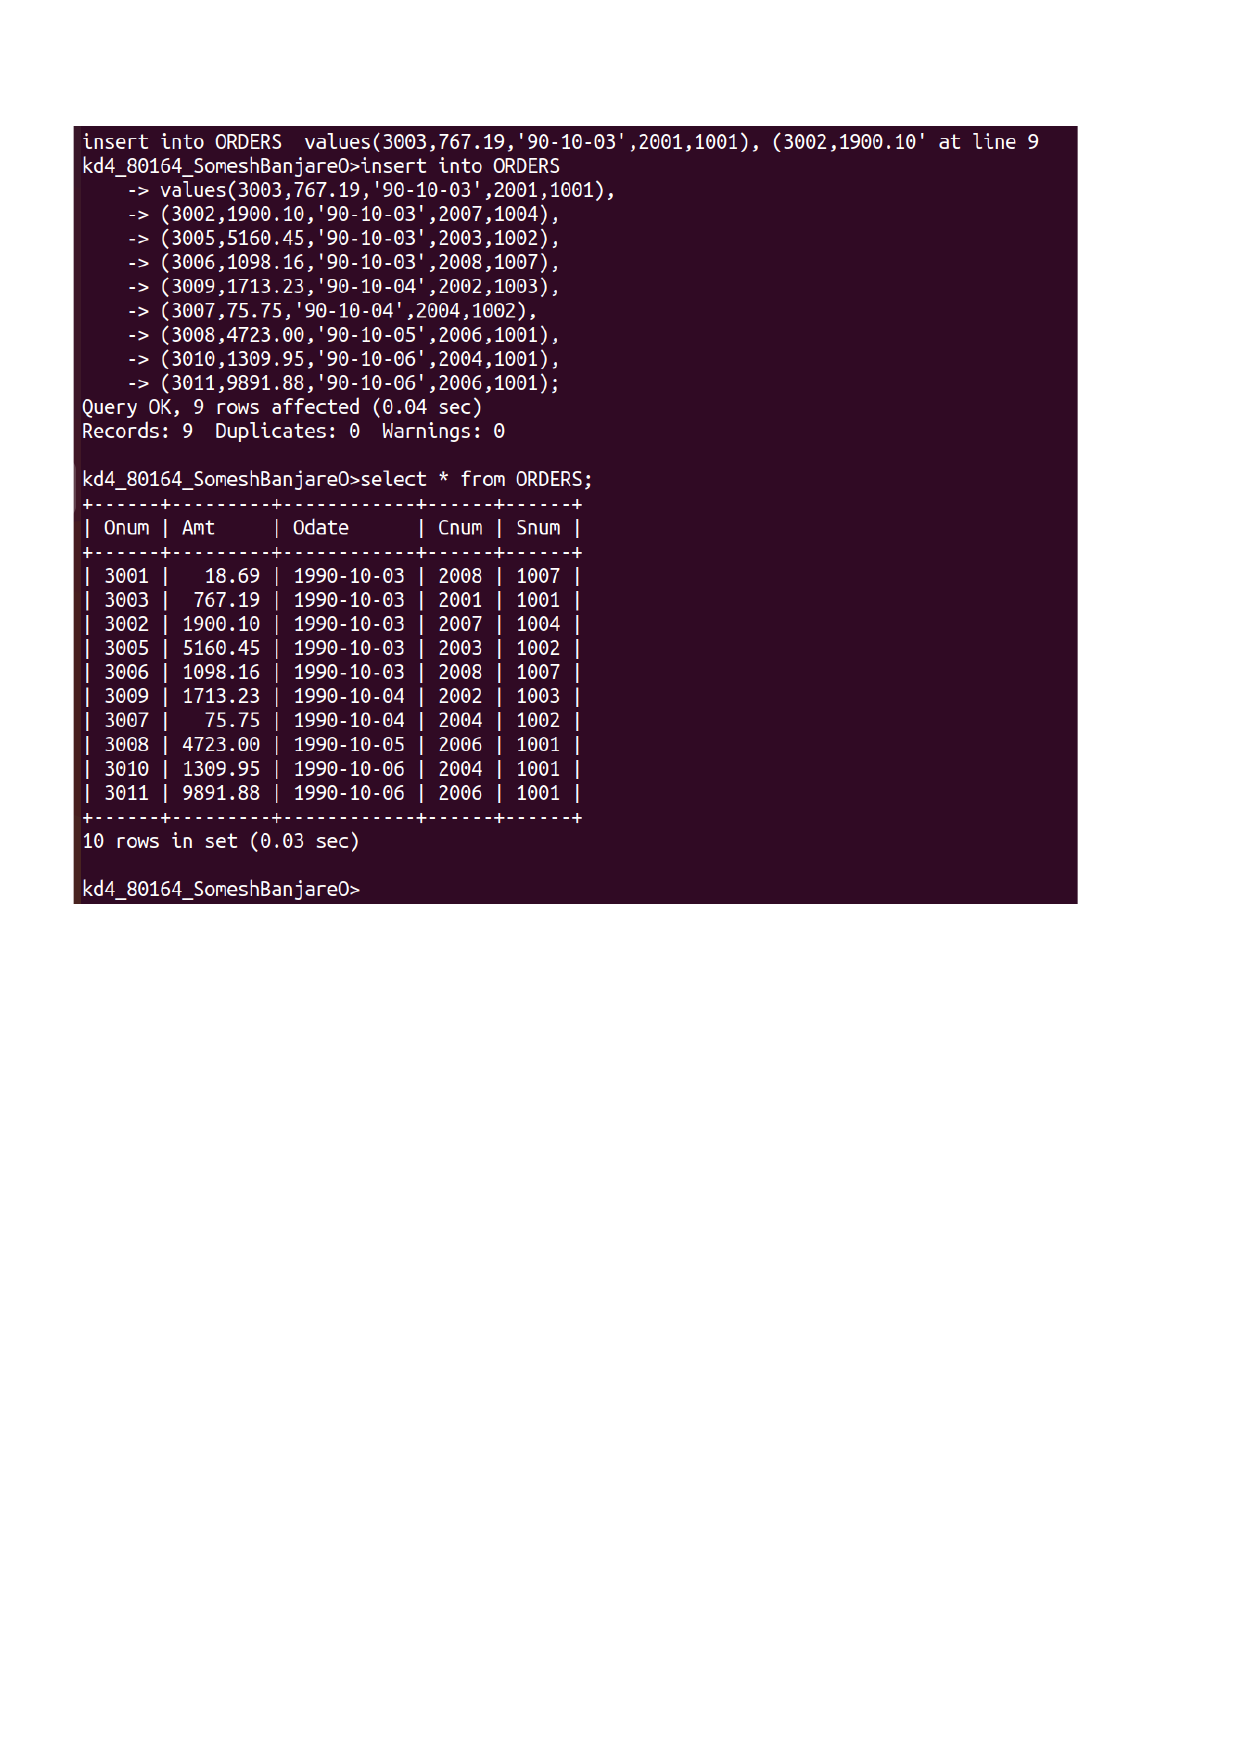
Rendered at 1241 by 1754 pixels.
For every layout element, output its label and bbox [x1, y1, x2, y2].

picture [73, 126, 1078, 904]
